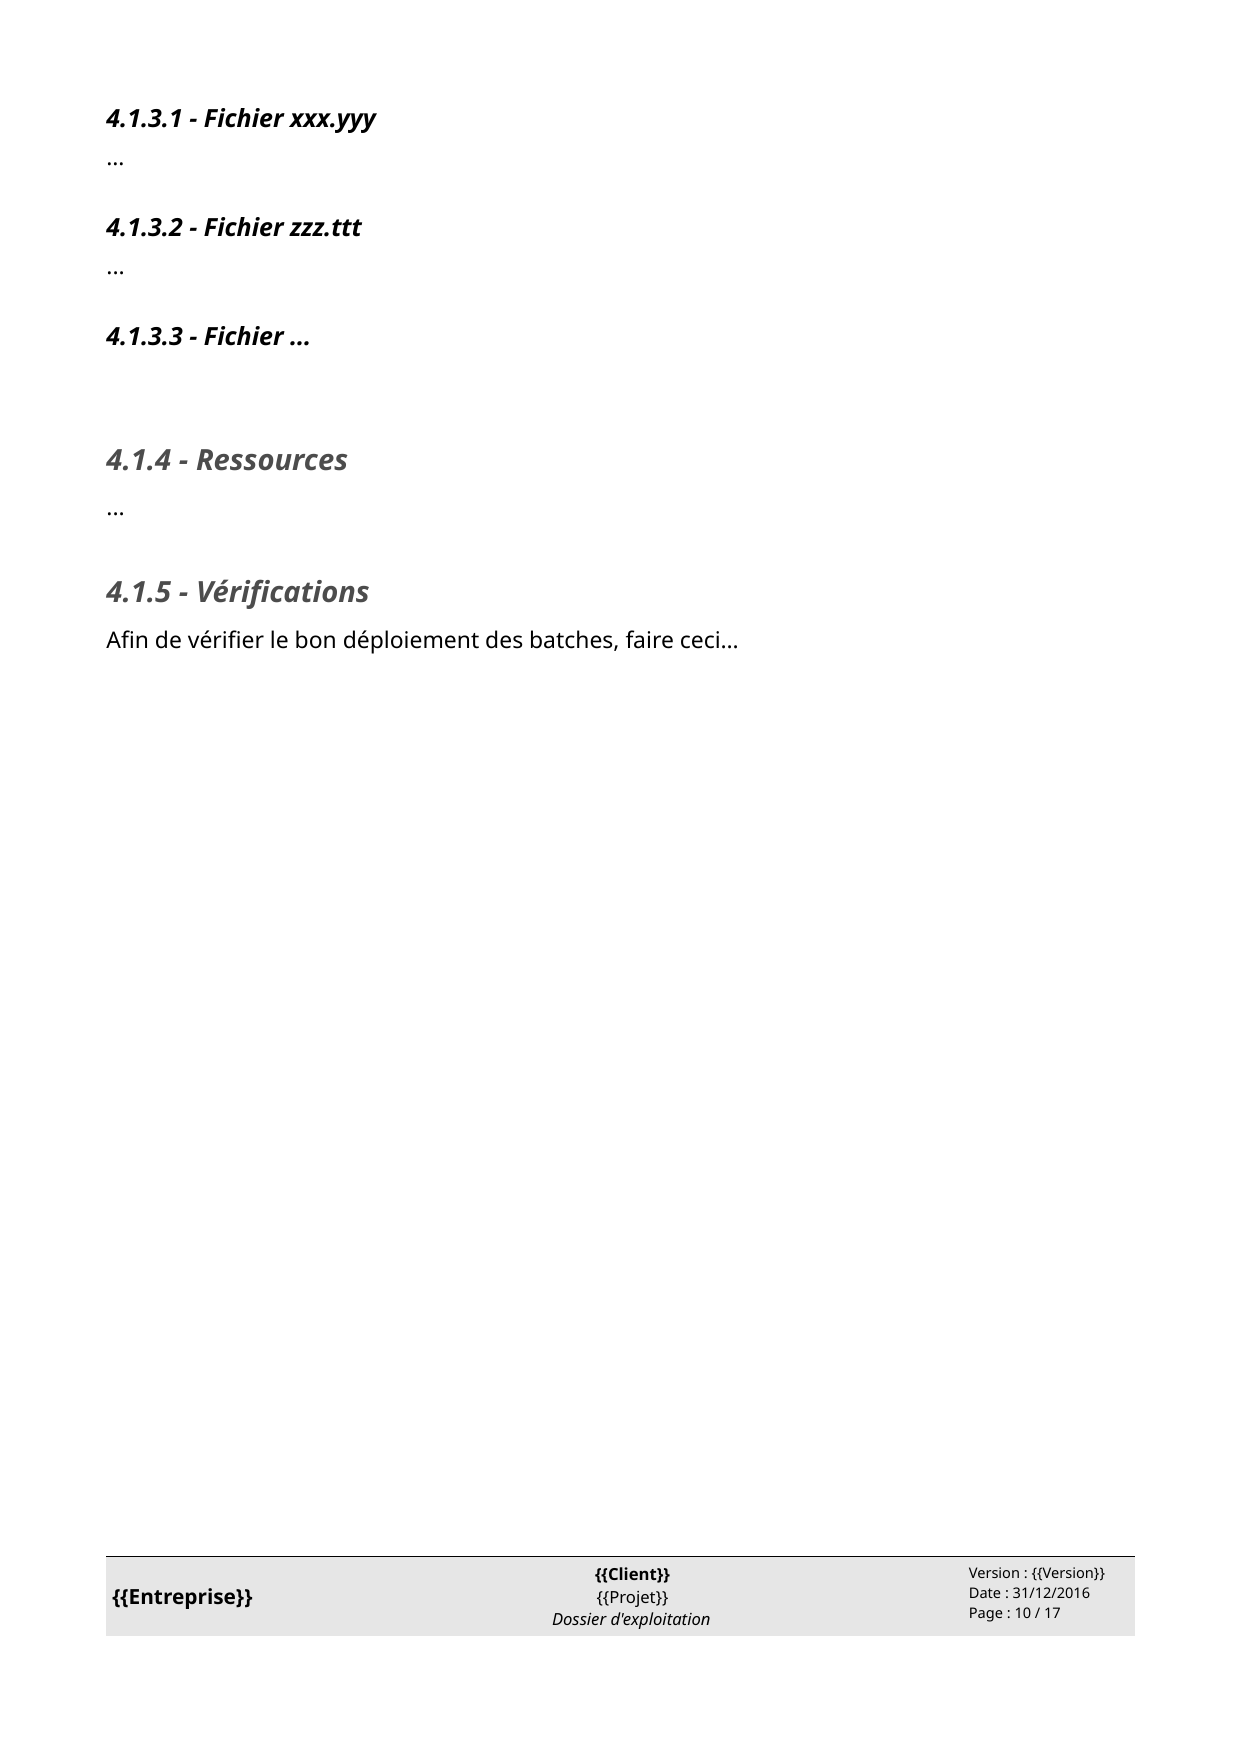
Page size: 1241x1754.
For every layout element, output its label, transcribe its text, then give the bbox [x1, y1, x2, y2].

text ... [106, 250, 1134, 281]
subtitle Fichier ... [106, 318, 1134, 353]
text ... [106, 491, 1134, 523]
subtitle Fichier xxx.yyy [106, 100, 1134, 134]
subtitle Vérifications [106, 572, 1134, 611]
subtitle Fichier zzz.ttt [106, 209, 1134, 243]
subtitle Ressources [106, 439, 1134, 479]
text … [106, 141, 1134, 172]
text Afin de vérifier le bon déploiement des batches, faire ceci… [106, 624, 1134, 655]
